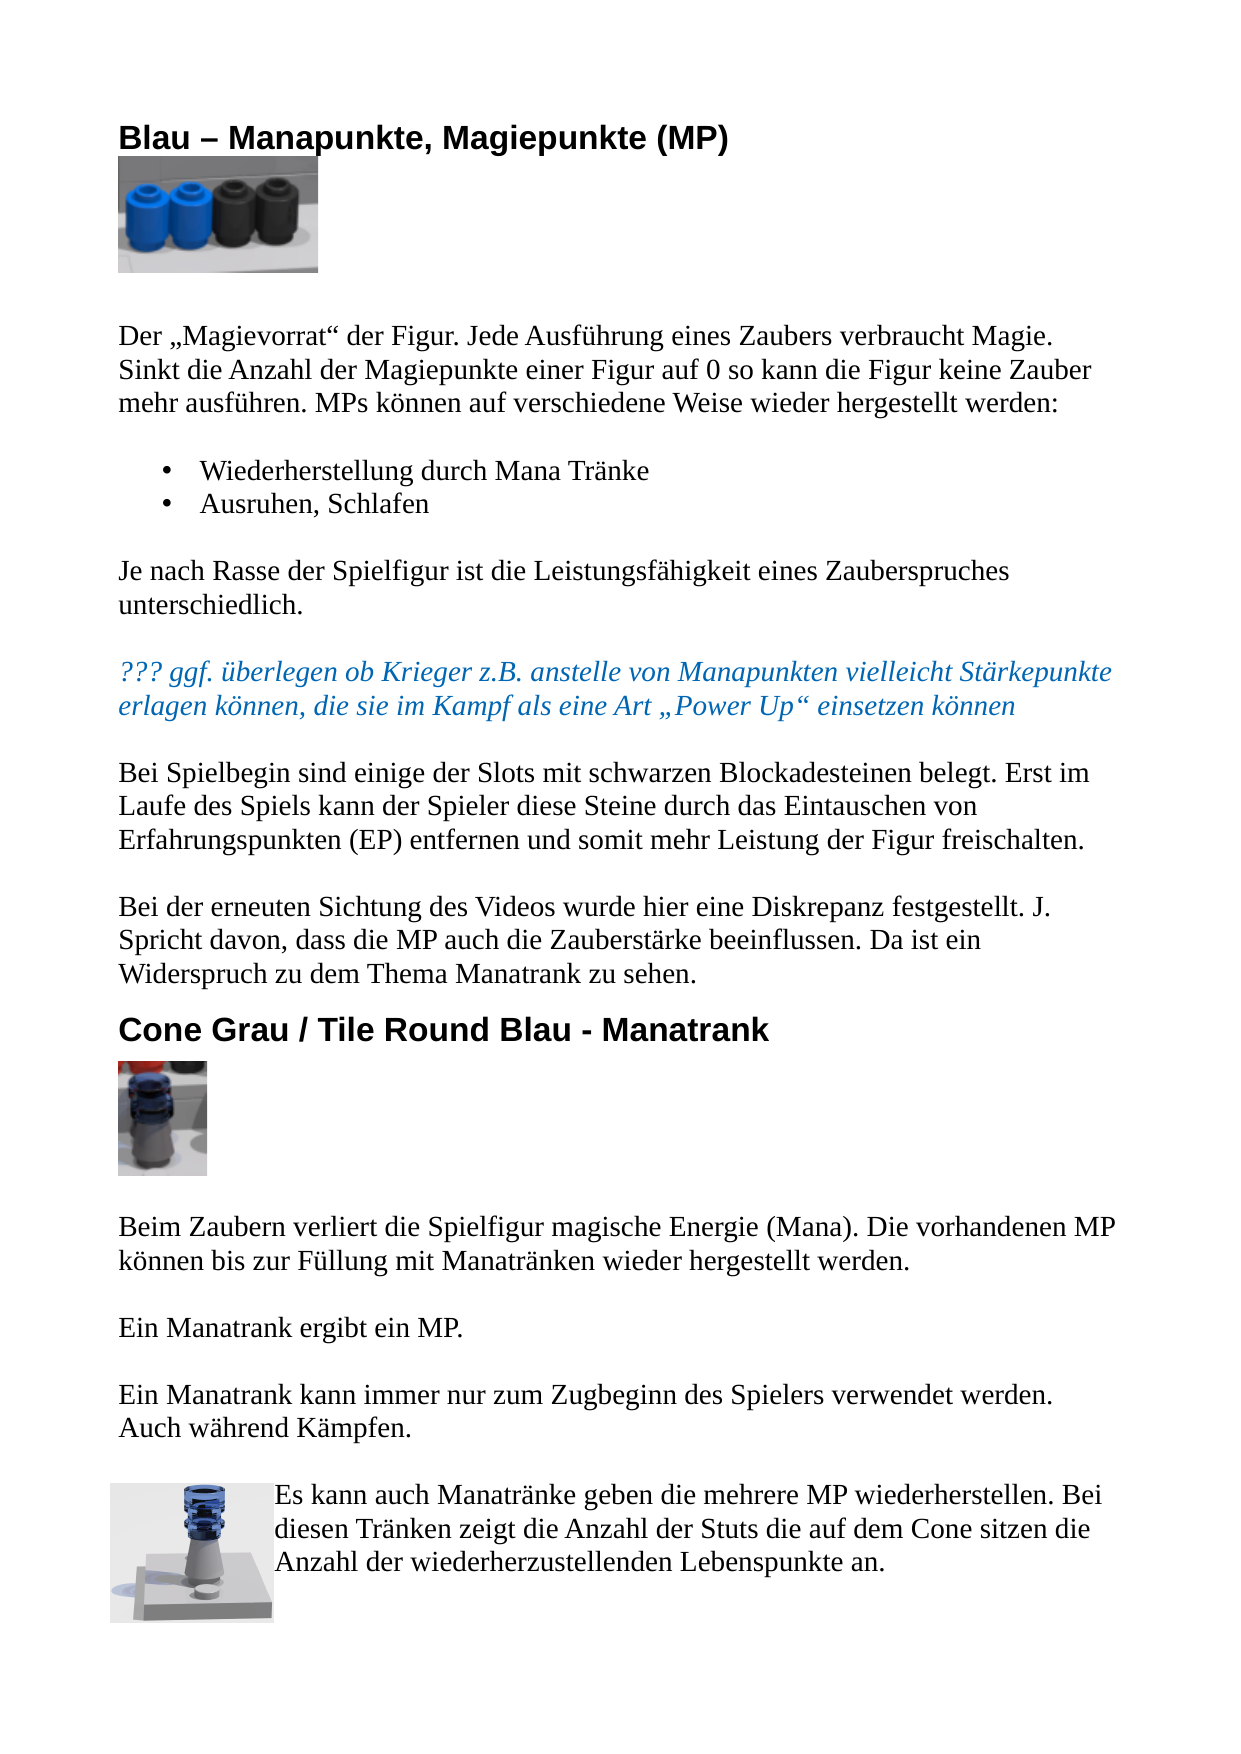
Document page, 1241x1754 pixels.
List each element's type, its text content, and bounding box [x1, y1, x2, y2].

picture [110, 1483, 274, 1623]
subtitle Cone Grau / Tile Round Blau - Manatrank [118, 1010, 1122, 1049]
text Es kann auch Manatränke geben die mehrere MP wiederherstellen. Bei diesen Tränken zeigt die Anzahl der Stuts die auf dem Cone sitzen die Anzahl der wiederherzustellenden Lebenspunkte an. [118, 1477, 1122, 1578]
subtitle Blau – Manapunkte, Magiepunkte (MP) [118, 118, 1122, 272]
list Wiederherstellung durch Mana Tränke [162, 453, 1122, 486]
text Bei Spielbegin sind einige der Slots mit schwarzen Blockadesteinen belegt. Erst im Laufe des Spiels kann der Spieler diese Steine durch das Eintauschen von Erfahrungspunkten (EP) entfernen und somit mehr Leistung der Figur freischalten. [118, 755, 1122, 855]
text ??? ggf. überlegen ob Krieger z.B. anstelle von Manapunkten vielleicht Stärkepunkte erlagen können, die sie im Kampf als eine Art „Power Up“ einsetzen können [118, 654, 1122, 721]
text Ein Manatrank ergibt ein MP. [118, 1310, 1122, 1343]
text Der „Magievorrat“ der Figur. Jede Ausführung eines Zaubers verbraucht Magie. Sinkt die Anzahl der Magiepunkte einer Figur auf 0 so kann die Figur keine Zauber mehr ausführen. MPs können auf verschiedene Weise wieder hergestellt werden: [118, 318, 1122, 419]
text Ein Manatrank kann immer nur zum Zugbeginn des Spielers verwendet werden. Auch während Kämpfen. [118, 1377, 1122, 1444]
text Bei der erneuten Sichtung des Videos wurde hier eine Diskrepanz festgestellt. J. Spricht davon, dass die MP auch die Zauberstärke beeinflussen. Da ist ein Widerspruch zu dem Thema Manatrank zu sehen. [118, 889, 1122, 989]
list Ausruhen, Schlafen [162, 486, 1122, 520]
text Je nach Rasse der Spielfigur ist die Leistungsfähigkeit eines Zauberspruches unterschiedlich. [118, 553, 1122, 621]
picture [118, 156, 319, 273]
text Beim Zaubern verliert die Spielfigur magische Energie (Mana). Die vorhandenen MP können bis zur Füllung mit Manatränken wieder hergestellt werden. [118, 1209, 1122, 1276]
picture [118, 1061, 208, 1176]
